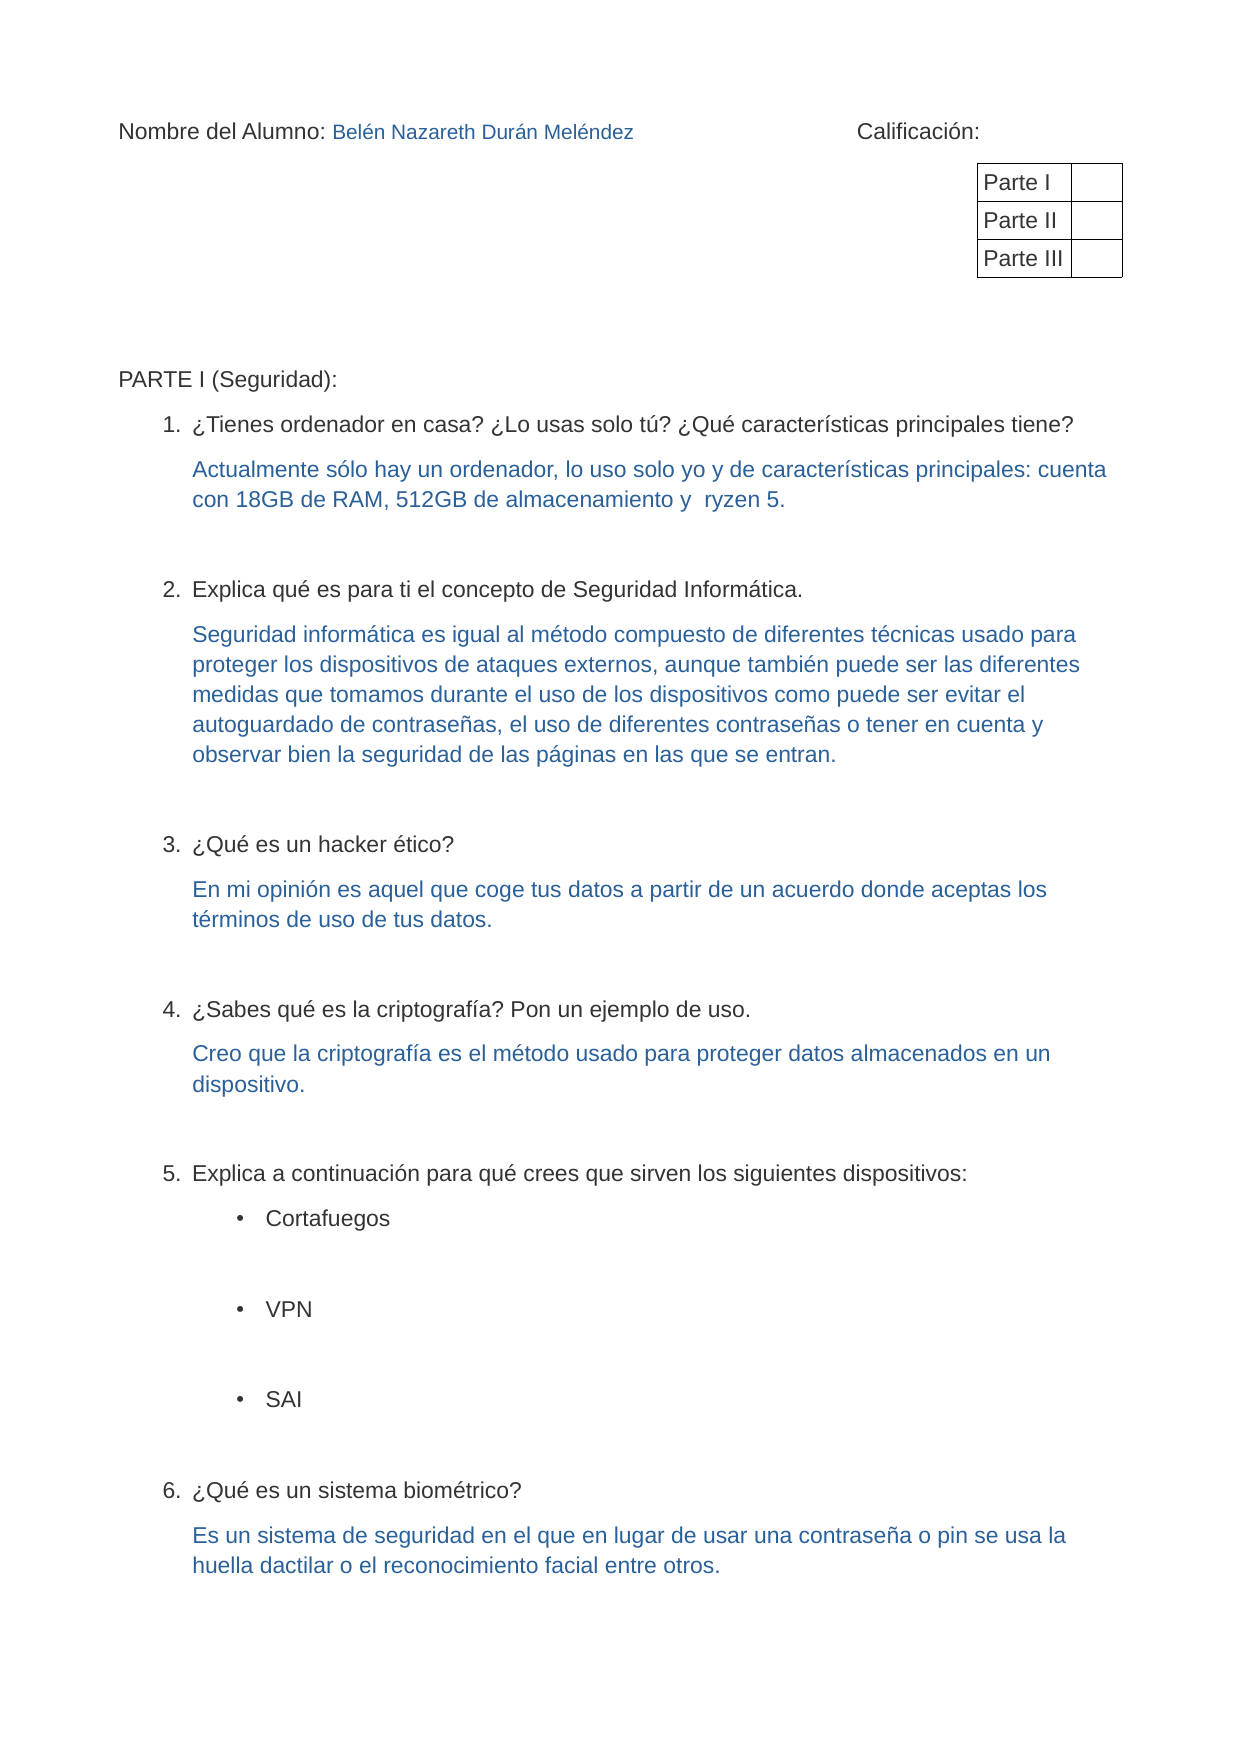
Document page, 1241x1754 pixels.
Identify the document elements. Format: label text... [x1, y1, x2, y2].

table_cell Parte III [978, 240, 1071, 277]
list ¿Sabes qué es la criptografía? Pon un ejemplo de uso. [162, 996, 1122, 1022]
list VPN [236, 1296, 1122, 1322]
table_header Parte I [978, 164, 1071, 201]
list Cortafuegos [236, 1205, 1122, 1231]
list Explica a continuación para qué crees que sirven los siguientes dispositivos: [162, 1160, 1122, 1186]
text PARTE I (Seguridad): [118, 366, 1122, 393]
text Nombre del Alumno: Belén Nazareth Durán Meléndez Calificación: [118, 118, 1122, 144]
list Explica qué es para ti el concepto de Seguridad Informática. [162, 576, 1122, 602]
table_cell [1072, 240, 1122, 277]
text Seguridad informática es igual al método compuesto de diferentes técnicas usado para proteger los dispositivos de ataques externos, aunque también puede ser las diferentes medidas que tomamos durante el uso de los dispositivos como puede ser evitar el autoguardado de contraseñas, el uso de diferentes contraseñas o tener en cuenta y observar bien la seguridad de las páginas en las que se entran. [118, 621, 1122, 768]
text Creo que la criptografía es el método usado para proteger datos almacenados en un dispositivo. [118, 1040, 1122, 1097]
table_cell [1072, 202, 1122, 239]
text Actualmente sólo hay un ordenador, lo uso solo yo y de características principales: cuenta con 18GB de RAM, 512GB de almacenamiento y ryzen 5. [118, 456, 1122, 512]
table_header [1072, 164, 1122, 201]
list ¿Qué es un hacker ético? [162, 831, 1122, 857]
list SAI [236, 1386, 1122, 1412]
text Es un sistema de seguridad en el que en lugar de usar una contraseña o pin se usa la huella dactilar o el reconocimiento facial entre otros. [118, 1522, 1122, 1578]
text En mi opinión es aquel que coge tus datos a partir de un acuerdo donde aceptas los términos de uso de tus datos. [118, 876, 1122, 932]
table_cell Parte II [978, 202, 1071, 239]
list ¿Qué es un sistema biométrico? [162, 1477, 1122, 1503]
list ¿Tienes ordenador en casa? ¿Lo usas solo tú? ¿Qué características principales tiene? [162, 411, 1122, 437]
